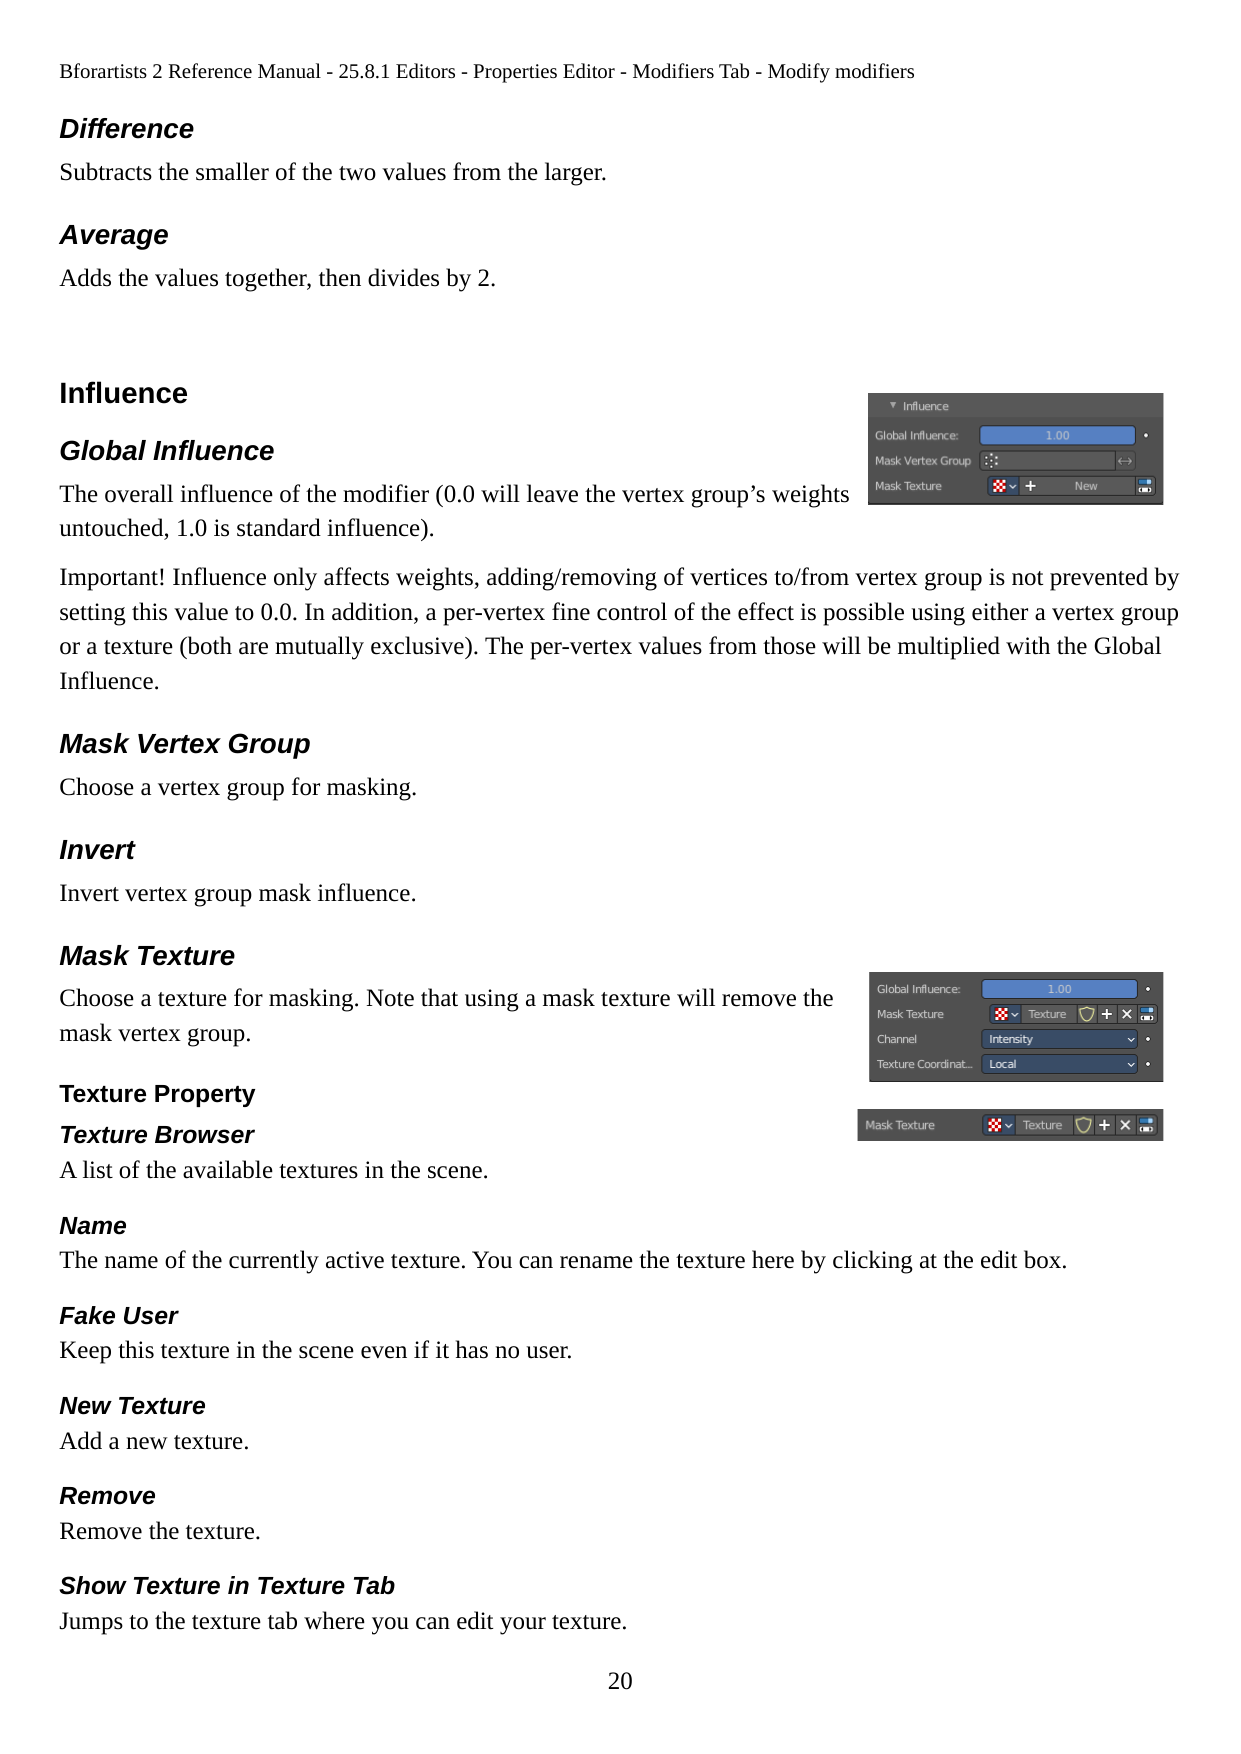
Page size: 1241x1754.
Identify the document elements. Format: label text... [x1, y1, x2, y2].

subtitle Name [59, 1211, 1181, 1239]
subtitle Invert [59, 833, 1181, 865]
text A list of the available textures in the scene. [59, 1155, 1181, 1184]
text The name of the currently active texture. You can rename the texture here by clicking at the edit box. [59, 1246, 1181, 1274]
picture [857, 1109, 1164, 1141]
picture [868, 393, 1164, 505]
text Keep this texture in the scene even if it has no user. [59, 1336, 1181, 1364]
text Jumps to the texture tab where you can edit your texture. [59, 1606, 1181, 1635]
subtitle [1164, 434, 1181, 466]
text Important! Influence only affects weights, adding/removing of vertices to/from vertex group is not prevented by setting this value to 0.0. In addition, a per-vertex fine control of the effect is possible using either a vertex group or a texture (both are mutually exclusive). The per-vertex values from those will be multiplied with the Global Influence. [59, 562, 1181, 694]
subtitle Average [59, 218, 1181, 250]
subtitle Influence [59, 376, 1181, 409]
text Add a new texture. [59, 1426, 1181, 1454]
text Choose a texture for masking. Note that using a mask texture will remove the mask vertex group. [59, 983, 869, 1047]
subtitle Mask Vertex Group [59, 727, 1181, 759]
text Adds the values together, then divides by 2. [59, 263, 1181, 292]
subtitle Texture Browser [59, 1121, 1181, 1149]
text The overall influence of the modifier (0.0 will leave the vertex group’s weights untouched, 1.0 is standard influence). [59, 479, 1181, 542]
subtitle Remove [59, 1481, 1181, 1509]
text Subtracts the smaller of the two values from the larger. [59, 157, 1181, 186]
subtitle Difference [59, 113, 1181, 144]
subtitle New Texture [59, 1391, 1181, 1419]
picture [869, 972, 1164, 1082]
text Remove the texture. [59, 1516, 1181, 1544]
text Choose a vertex group for masking. [59, 772, 1181, 800]
subtitle Global Influence [59, 434, 868, 466]
subtitle Texture Property [59, 1079, 1181, 1108]
subtitle Mask Texture [59, 939, 1181, 971]
subtitle Fake User [59, 1301, 1181, 1329]
subtitle Show Texture in Texture Tab [59, 1571, 1181, 1600]
text Invert vertex group mask influence. [59, 878, 1181, 906]
